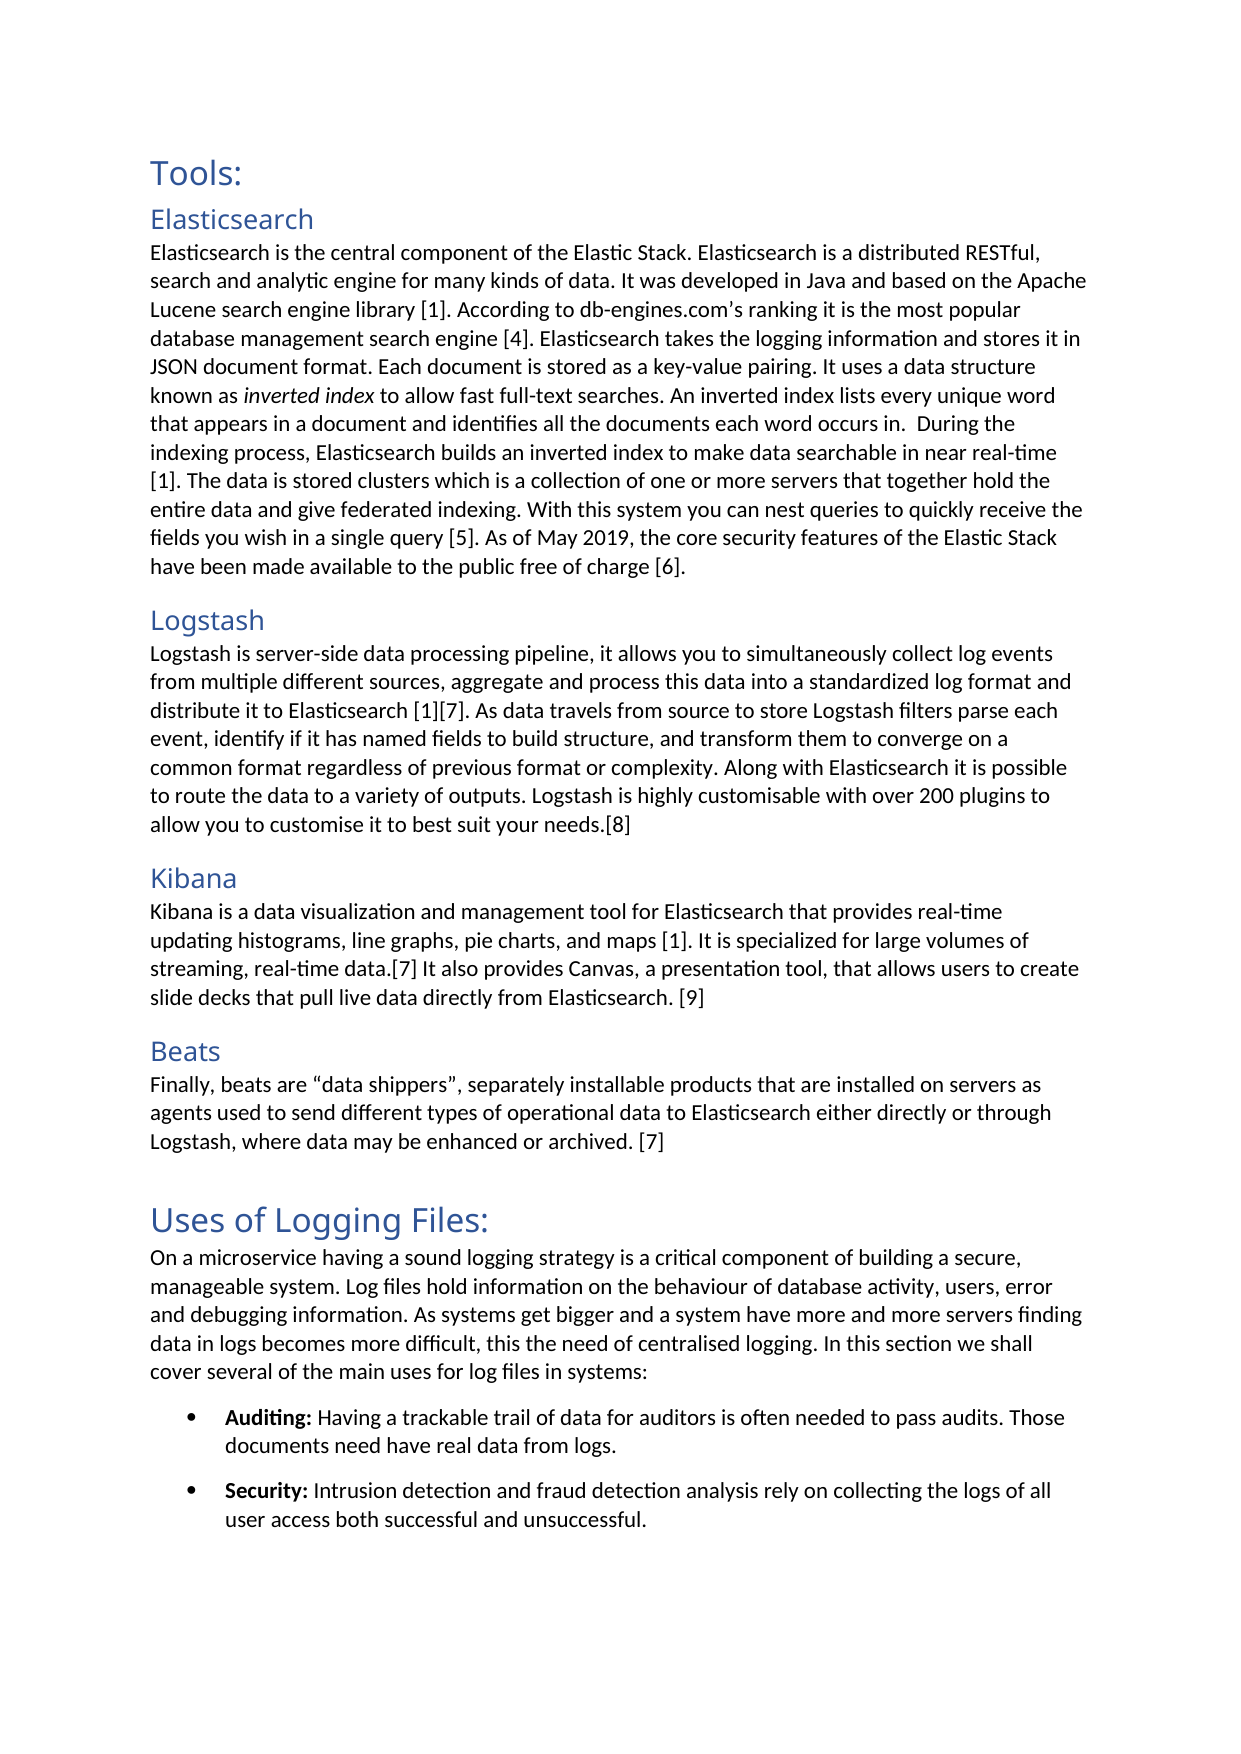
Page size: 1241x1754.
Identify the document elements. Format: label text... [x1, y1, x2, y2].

text Kibana is a data visualization and management tool for Elasticsearch that provides real-time updating histograms, line graphs, pie charts, and maps [1]. It is specialized for large volumes of streaming, real-time data.[7] It also provides Canvas, a presentation tool, that allows users to create slide decks that pull live data directly from Elasticsearch. [9] [150, 897, 1090, 1011]
subtitle Logstash [150, 601, 1090, 638]
subtitle Tools: [150, 150, 1090, 195]
subtitle Kibana [150, 859, 1090, 896]
subtitle Elasticsearch [150, 200, 1090, 237]
text Elasticsearch is the central component of the Elastic Stack. Elasticsearch is a distributed RESTful, search and analytic engine for many kinds of data. It was developed in Java and based on the Apache Lucene search engine library [1]. According to db-engines.com’s ranking it is the most popular database management search engine [4]. Elasticsearch takes the logging information and stores it in JSON document format. Each document is stored as a key-value pairing. It uses a data structure known as inverted index to allow fast full-text searches. An inverted index lists every unique word that appears in a document and identifies all the documents each word occurs in. During the indexing process, Elasticsearch builds an inverted index to make data searchable in near real-time [1]. The data is stored clusters which is a collection of one or more servers that together hold the entire data and give federated indexing. With this system you can nest queries to quickly receive the fields you wish in a single query [5]. As of May 2019, the core security features of the Elastic Stack have been made available to the public free of charge [6]. [150, 238, 1090, 580]
subtitle Uses of Logging Files: [150, 1197, 1090, 1242]
list Auditing: Having a trackable trail of data for auditors is often needed to pass audits. Those documents need have real data from logs. [187, 1403, 1090, 1459]
subtitle Beats [150, 1032, 1090, 1069]
text Logstash is server-side data processing pipeline, it allows you to simultaneously collect log events from multiple different sources, aggregate and process this data into a standardized log format and distribute it to Elasticsearch [1][7]. As data travels from source to store Logstash filters parse each event, identify if it has named fields to build structure, and transform them to converge on a common format regardless of previous format or complexity. Along with Elasticsearch it is possible to route the data to a variety of outputs. Logstash is highly customisable with over 200 plugins to allow you to customise it to best suit your needs.[8] [150, 639, 1090, 838]
text Finally, beats are “data shippers”, separately installable products that are installed on servers as agents used to send different types of operational data to Elasticsearch either directly or through Logstash, where data may be enhanced or archived. [7] [150, 1070, 1090, 1155]
list Security: Intrusion detection and fraud detection analysis rely on collecting the logs of all user access both successful and unsuccessful. [187, 1476, 1090, 1533]
text On a microservice having a sound logging strategy is a critical component of building a secure, manageable system. Log files hold information on the behaviour of database activity, users, error and debugging information. As systems get bigger and a system have more and more servers finding data in logs becomes more difficult, this the need of centralised logging. In this section we shall cover several of the main uses for log files in systems: [150, 1243, 1090, 1386]
